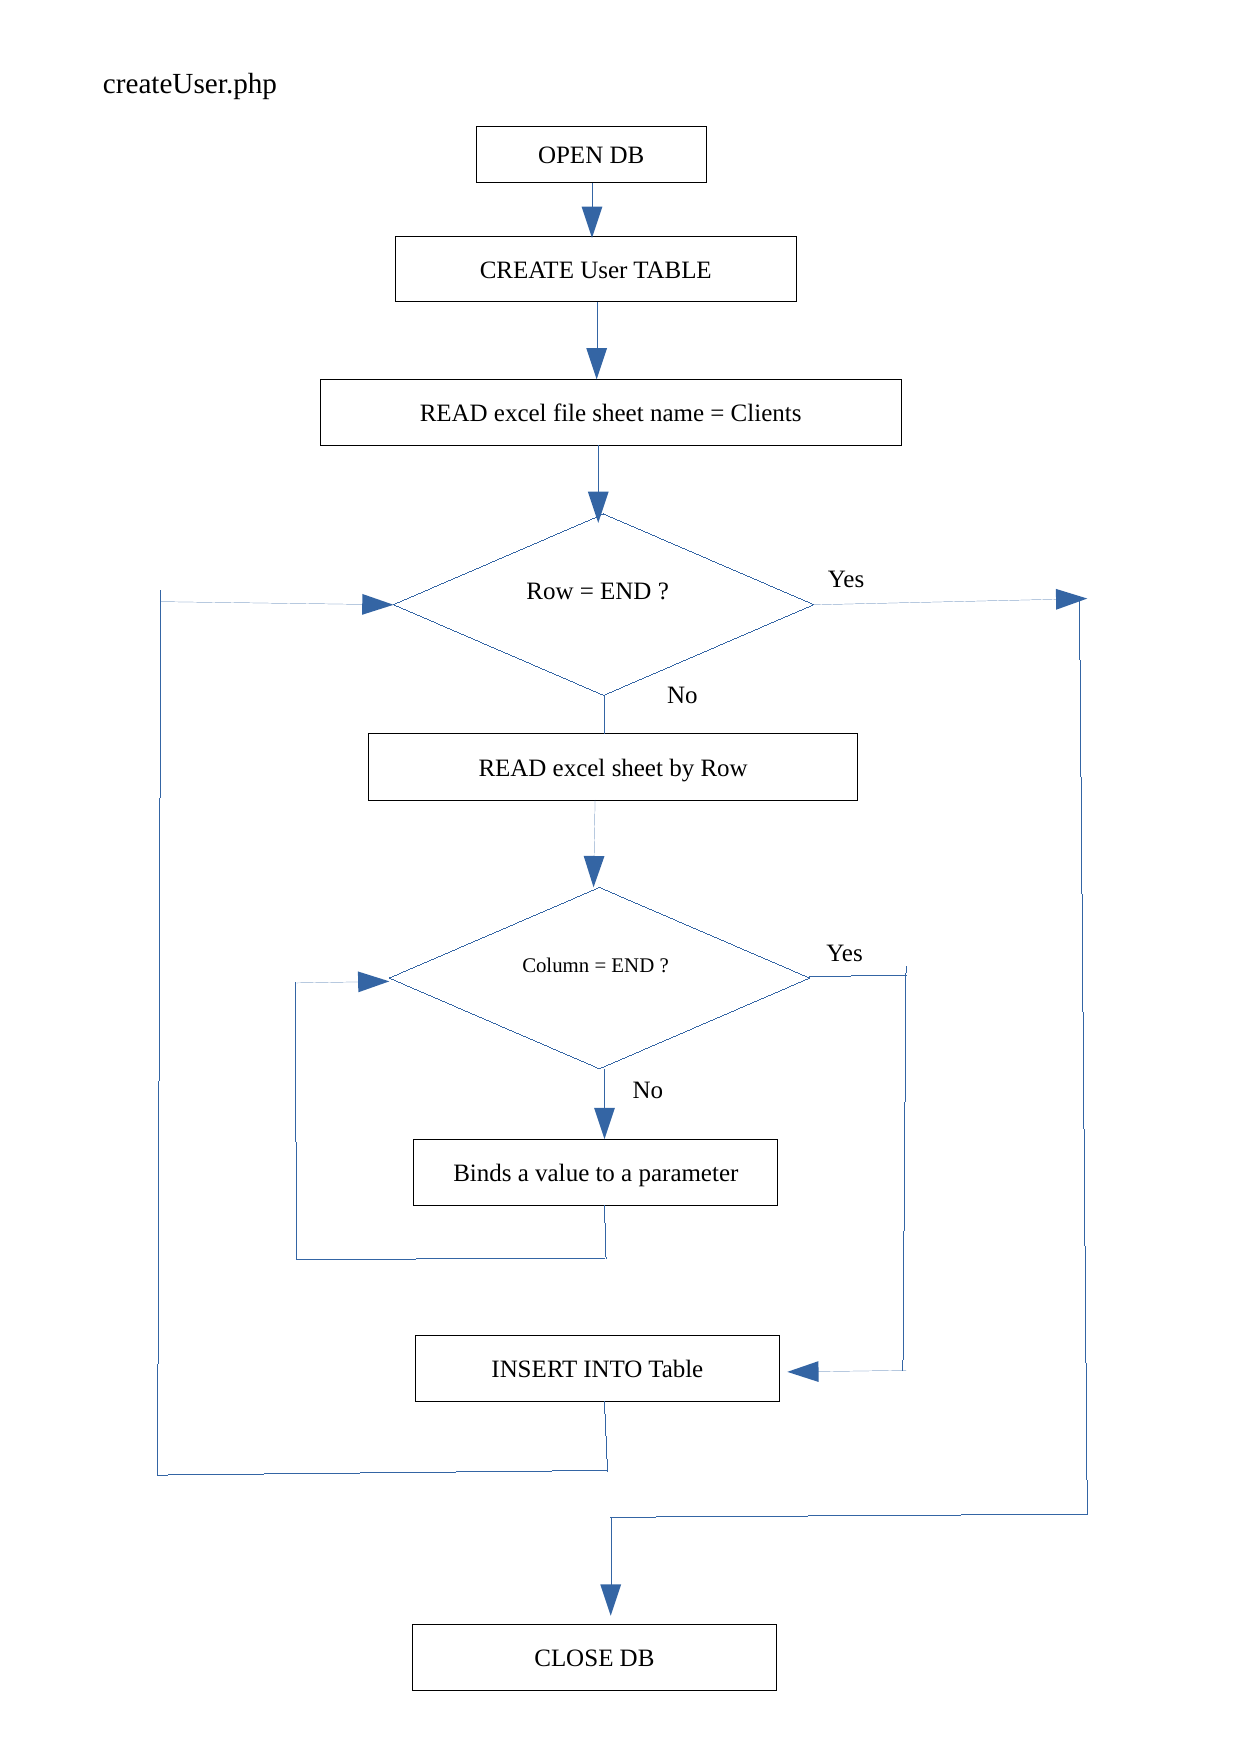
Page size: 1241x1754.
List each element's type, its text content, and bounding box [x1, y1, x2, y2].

text Row = END ? [507, 576, 700, 604]
text Column = END ? [503, 949, 696, 978]
